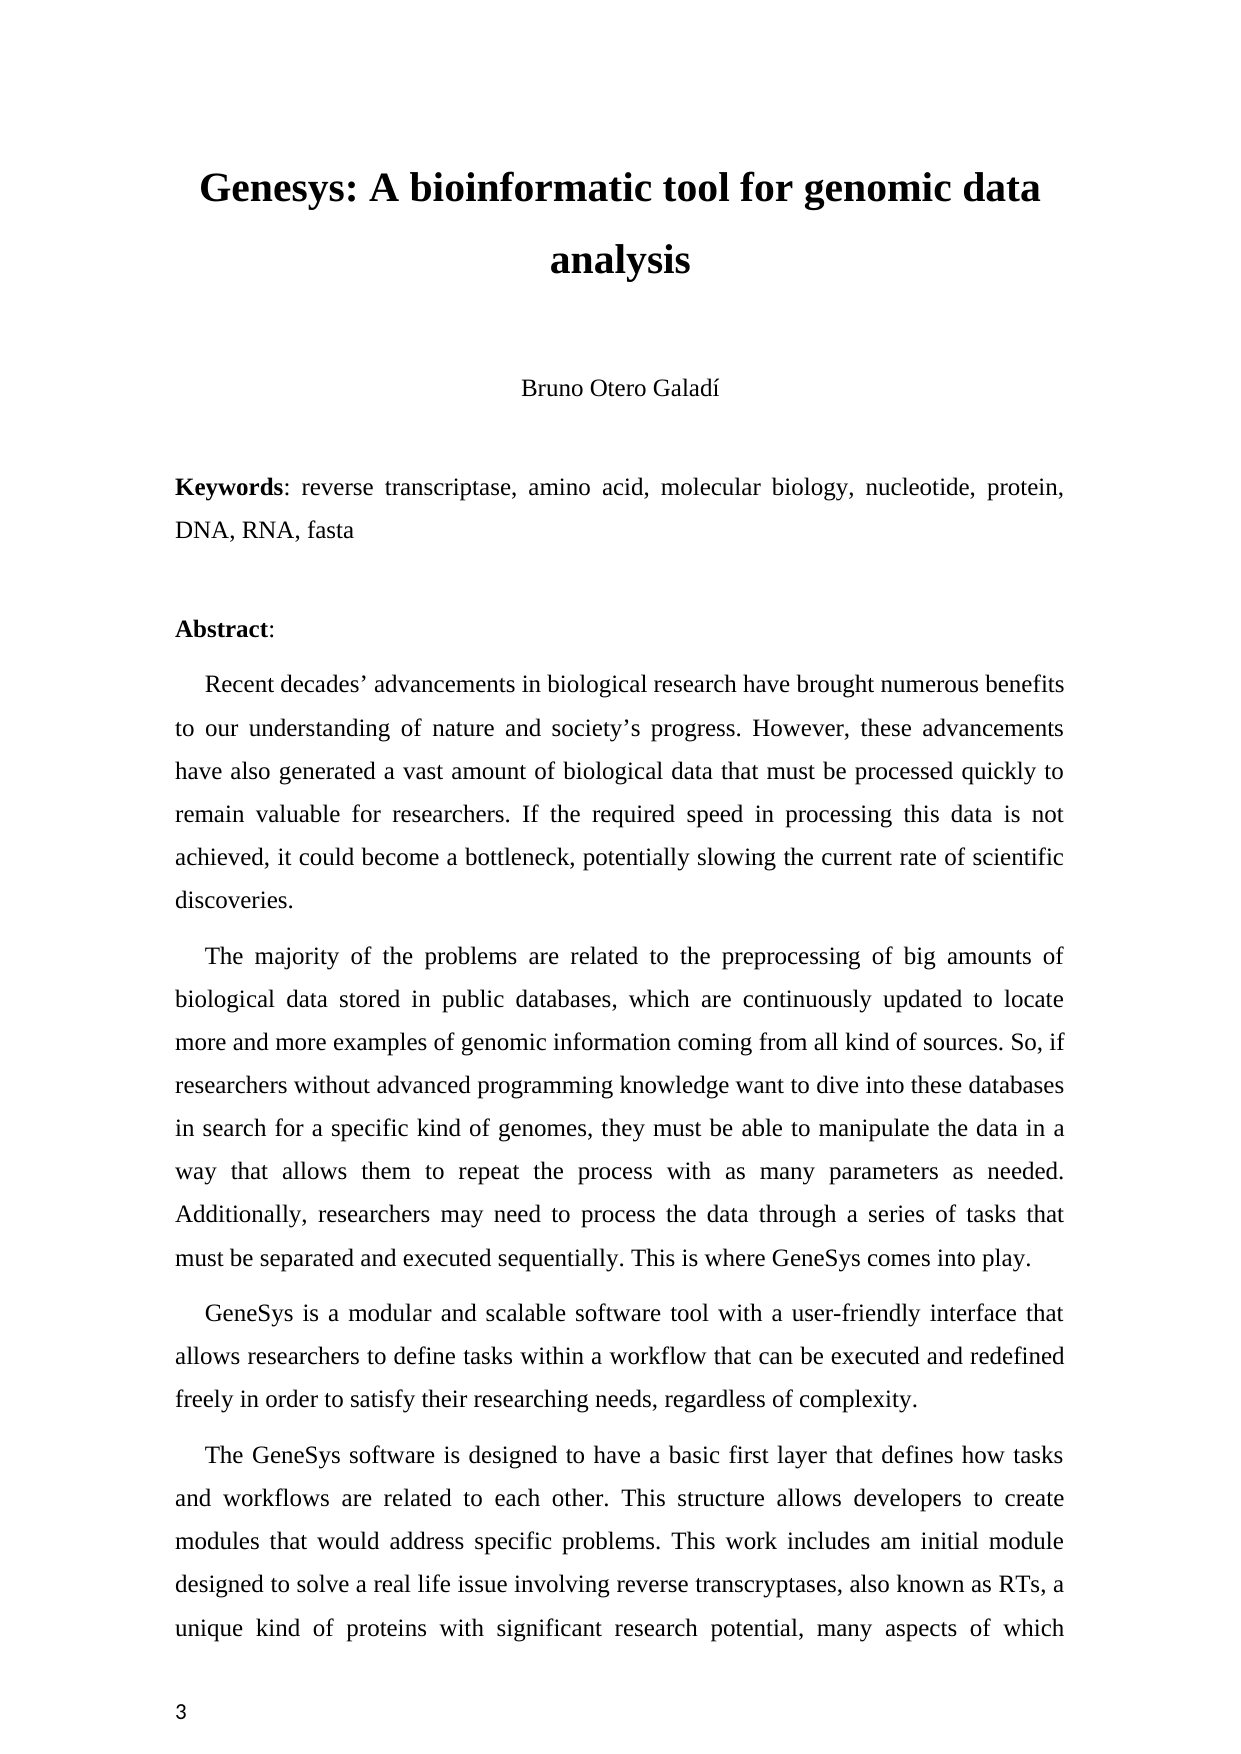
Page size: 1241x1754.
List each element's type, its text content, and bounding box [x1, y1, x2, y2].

text The GeneSys software is designed to have a basic first layer that defines how tasks and workflows are related to each other. This structure allows developers to create modules that would address specific problems. This work includes am initial module designed to solve a real life issue involving reverse transcryptases, also known as RTs, a unique kind of proteins with significant research potential, many aspects of which [175, 1440, 1065, 1641]
text Genesys: A bioinformatic tool for genomic data analysis [175, 162, 1065, 282]
text Abstract: [175, 614, 1065, 643]
text Bruno Otero Galadí [175, 373, 1065, 402]
text The majority of the problems are related to the preprocessing of big amounts of biological data stored in public databases, which are continuously updated to locate more and more examples of genomic information coming from all kind of sources. So, if researchers without advanced programming knowledge want to dive into these databases in search for a specific kind of genomes, they must be able to manipulate the data in a way that allows them to repeat the process with as many parameters as needed. Additionally, researchers may need to process the data through a series of tasks that must be separated and executed sequentially. This is where GeneSys comes into play. [175, 941, 1065, 1271]
text Recent decades’ advancements in biological research have brought numerous benefits to our understanding of nature and society’s progress. However, these advancements have also generated a vast amount of biological data that must be processed quickly to remain valuable for researchers. If the required speed in processing this data is not achieved, it could become a bottleneck, potentially slowing the current rate of scientific discoveries. [175, 669, 1065, 914]
text Keywords: reverse transcriptase, amino acid, molecular biology, nucleotide, protein, DNA, RNA, fasta [175, 472, 1065, 544]
text GeneSys is a modular and scalable software tool with a user-friendly interface that allows researchers to define tasks within a workflow that can be executed and redefined freely in order to satisfy their researching needs, regardless of complexity. [175, 1298, 1065, 1413]
